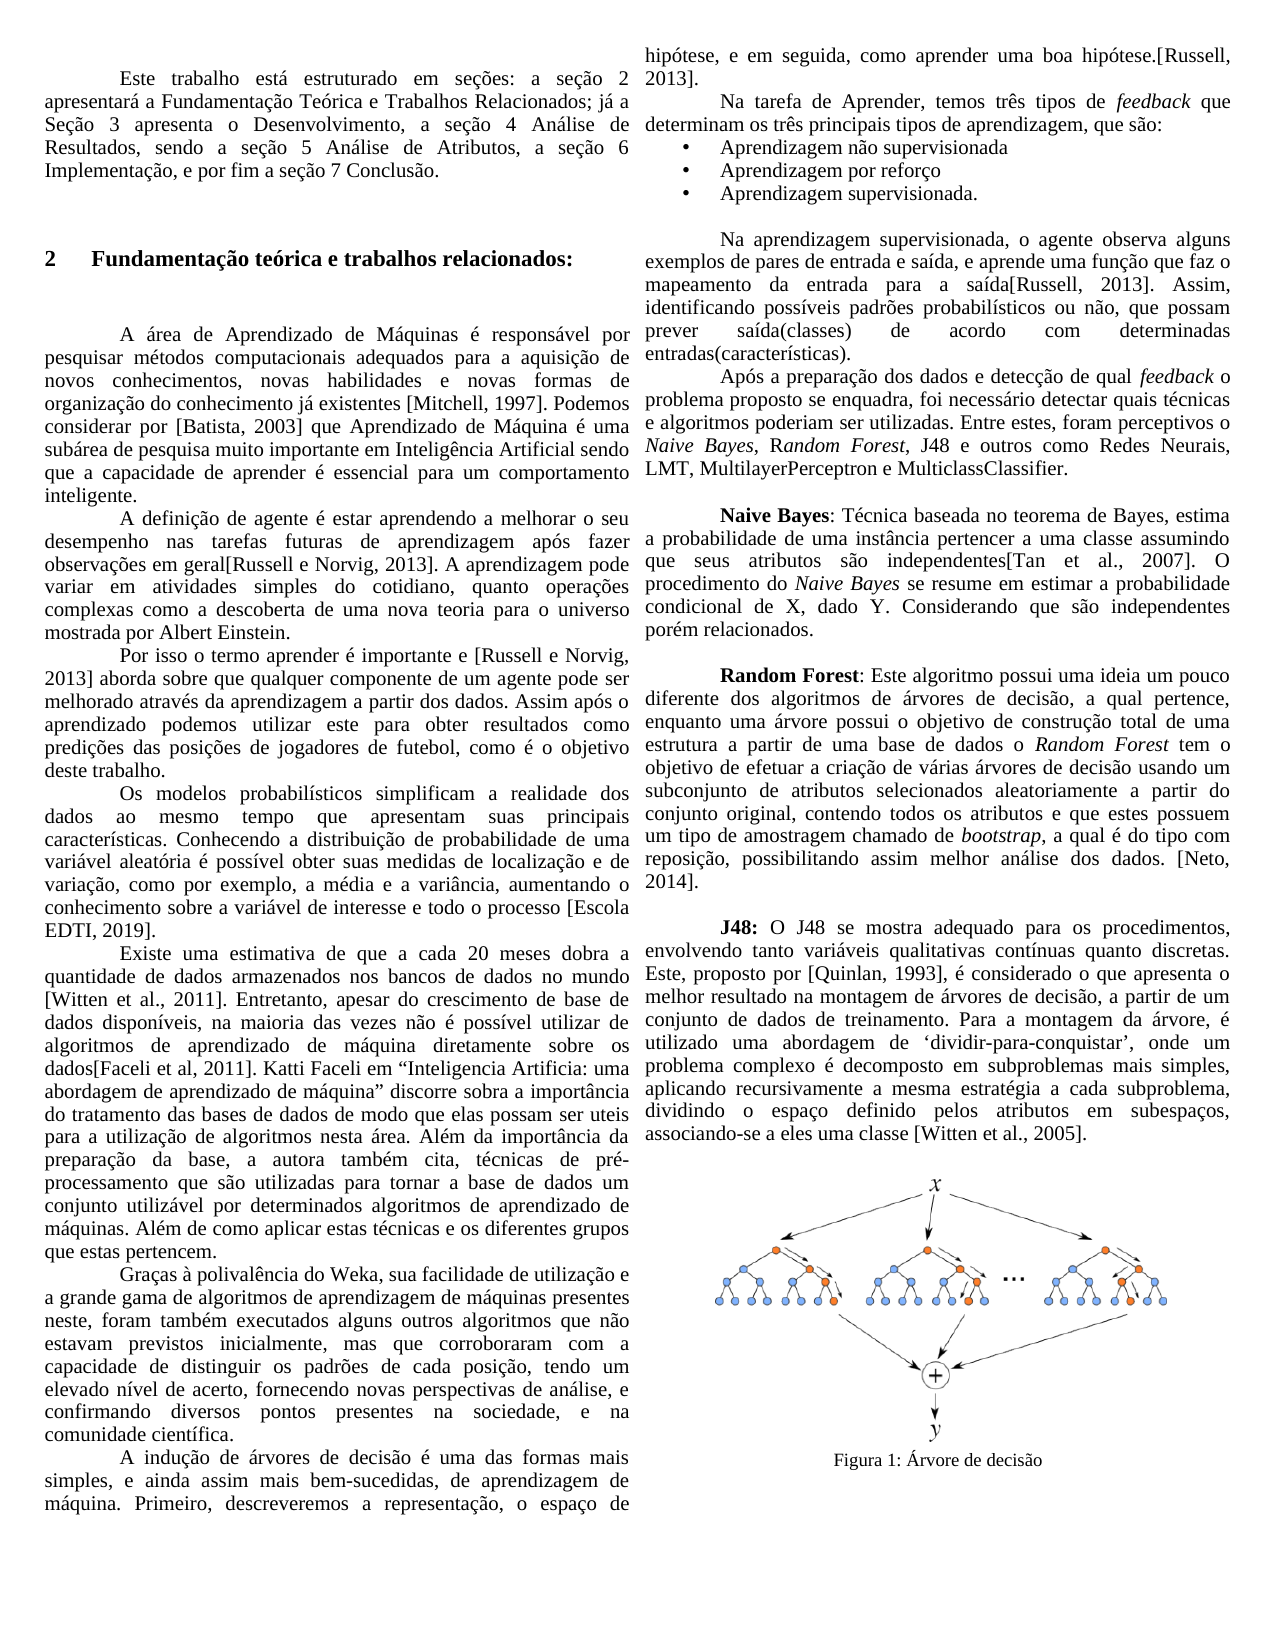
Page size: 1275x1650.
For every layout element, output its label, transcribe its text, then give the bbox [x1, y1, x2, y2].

text Graças à polivalência do Weka, sua facilidade de utilização e a grande gama de algoritmos de aprendizagem de máquinas presentes neste, foram também executados alguns outros algoritmos que não estavam previstos inicialmente, mas que corroboraram com a capacidade de distinguir os padrões de cada posição, tendo um elevado nível de acerto, fornecendo novas perspectivas de análise, e confirmando diversos pontos presentes na sociedade, e na comunidade científica. [44, 1263, 630, 1446]
text Existe uma estimativa de que a cada 20 meses dobra a quantidade de dados armazenados nos bancos de dados no mundo [Witten et al., 2011]. Entretanto, apesar do crescimento de base de dados disponíveis, na maioria das vezes não é possível utilizar de algoritmos de aprendizado de máquina diretamente sobre os dados[Faceli et al, 2011]. Katti Faceli em “Inteligencia Artificia: uma abordagem de aprendizado de máquina” discorre sobra a importância do tratamento das bases de dados de modo que elas possam ser uteis para a utilização de algoritmos nesta área. Além da importância da preparação da base, a autora também cita, técnicas de pré-processamento que são utilizadas para tornar a base de dados um conjunto utilizável por determinados algoritmos de aprendizado de máquinas. Além de como aplicar estas técnicas e os diferentes grupos que estas pertencem. [44, 942, 630, 1263]
subtitle 2 Fundamentação teórica e trabalhos relacionados: [44, 244, 630, 271]
text Random Forest: Este algoritmo possui uma ideia um pouco diferente dos algoritmos de árvores de decisão, a qual pertence, enquanto uma árvore possui o objetivo de construção total de uma estrutura a partir de uma base de dados o Random Forest tem o objetivo de efetuar a criação de várias árvores de decisão usando um subconjunto de atributos selecionados aleatoriamente a partir do conjunto original, contendo todos os atributos e que estes possuem um tipo de amostragem chamado de bootstrap, a qual é do tipo com reposição, possibilitando assim melhor análise dos dados. [Neto, 2014]. [645, 664, 1231, 893]
list Aprendizagem supervisionada. [682, 182, 1231, 205]
text Na aprendizagem supervisionada, o agente observa alguns exemplos de pares de entrada e saída, e aprende uma função que faz o mapeamento da entrada para a saída[Russell, 2013]. Assim, identificando possíveis padrões probabilísticos ou não, que possam prever saída(classes) de acordo com determinadas entradas(características). [645, 228, 1231, 365]
text Por isso o termo aprender é importante e [Russell e Norvig, 2013] aborda sobre que qualquer componente de um agente pode ser melhorado através da aprendizagem a partir dos dados. Assim após o aprendizado podemos utilizar este para obter resultados como predições das posições de jogadores de futebol, como é o objetivo deste trabalho. [44, 644, 630, 782]
text Após a preparação dos dados e detecção de qual feedback o problema proposto se enquadra, foi necessário detectar quais técnicas e algoritmos poderiam ser utilizadas. Entre estes, foram perceptivos o Naive Bayes, Random Forest, J48 e outros como Redes Neurais, LMT, MultilayerPerceptron e MulticlassClassifier. [645, 365, 1231, 480]
text Na tarefa de Aprender, temos três tipos de feedback que determinam os três principais tipos de aprendizagem, que são: [645, 90, 1231, 136]
list Aprendizagem não supervisionada [682, 136, 1231, 159]
text J48: O J48 se mostra adequado para os procedimentos, envolvendo tanto variáveis qualitativas contínuas quanto discretas. Este, proposto por [Quinlan, 1993], é considerado o que apresenta o melhor resultado na montagem de árvores de decisão, a partir de um conjunto de dados de treinamento. Para a montagem da árvore, é utilizado uma abordagem de ‘dividir-para-conquistar’, onde um problema complexo é decomposto em subproblemas mais simples, aplicando recursivamente a mesma estratégia a cada subproblema, dividindo o espaço definido pelos atributos em subespaços, associando-se a eles uma classe [Witten et al., 2005]. [645, 916, 1231, 1145]
list Aprendizagem por reforço [682, 159, 1231, 182]
text Os modelos probabilísticos simplificam a realidade dos dados ao mesmo tempo que apresentam suas principais características. Conhecendo a distribuição de probabilidade de uma variável aleatória é possível obter suas medidas de localização e de variação, como por exemplo, a média e a variância, aumentando o conhecimento sobre a variável de interesse e todo o processo [Escola EDTI, 2019]. [44, 782, 630, 942]
picture [684, 1157, 1191, 1444]
text Naive Bayes: Técnica baseada no teorema de Bayes, estima a probabilidade de uma instância pertencer a uma classe assumindo que seus atributos são independentes[Tan et al., 2007]. O procedimento do Naive Bayes se resume em estimar a probabilidade condicional de X, dado Y. Considerando que são independentes porém relacionados. [645, 504, 1231, 641]
text Figura 1: Árvore de decisão [685, 1444, 1191, 1470]
text A definição de agente é estar aprendendo a melhorar o seu desempenho nas tarefas futuras de aprendizagem após fazer observações em geral[Russell e Norvig, 2013]. A aprendizagem pode variar em atividades simples do cotidiano, quanto operações complexas como a descoberta de uma nova teoria para o universo mostrada por Albert Einstein. [44, 507, 630, 644]
text A indução de árvores de decisão é uma das formas mais simples, e ainda assim mais bem-sucedidas, de aprendizagem de máquina. Primeiro, descreveremos a representação, o espaço de [44, 1446, 630, 1515]
text A área de Aprendizado de Máquinas é responsável por pesquisar métodos computacionais adequados para a aquisição de novos conhecimentos, novas habilidades e novas formas de organização do conhecimento já existentes [Mitchell, 1997]. Podemos considerar por [Batista, 2003] que Aprendizado de Máquina é uma subárea de pesquisa muito importante em Inteligência Artificial sendo que a capacidade de aprender é essencial para um comportamento inteligente. [44, 323, 630, 507]
text Este trabalho está estruturado em seções: a seção 2 apresentará a Fundamentação Teórica e Trabalhos Relacionados; já a Seção 3 apresenta o Desenvolvimento, a seção 4 Análise de Resultados, sendo a seção 5 Análise de Atributos, a seção 6 Implementação, e por fim a seção 7 Conclusão. [44, 67, 630, 182]
text hipótese, e em seguida, como aprender uma boa hipótese.[Russell, 2013]. [645, 44, 1231, 90]
